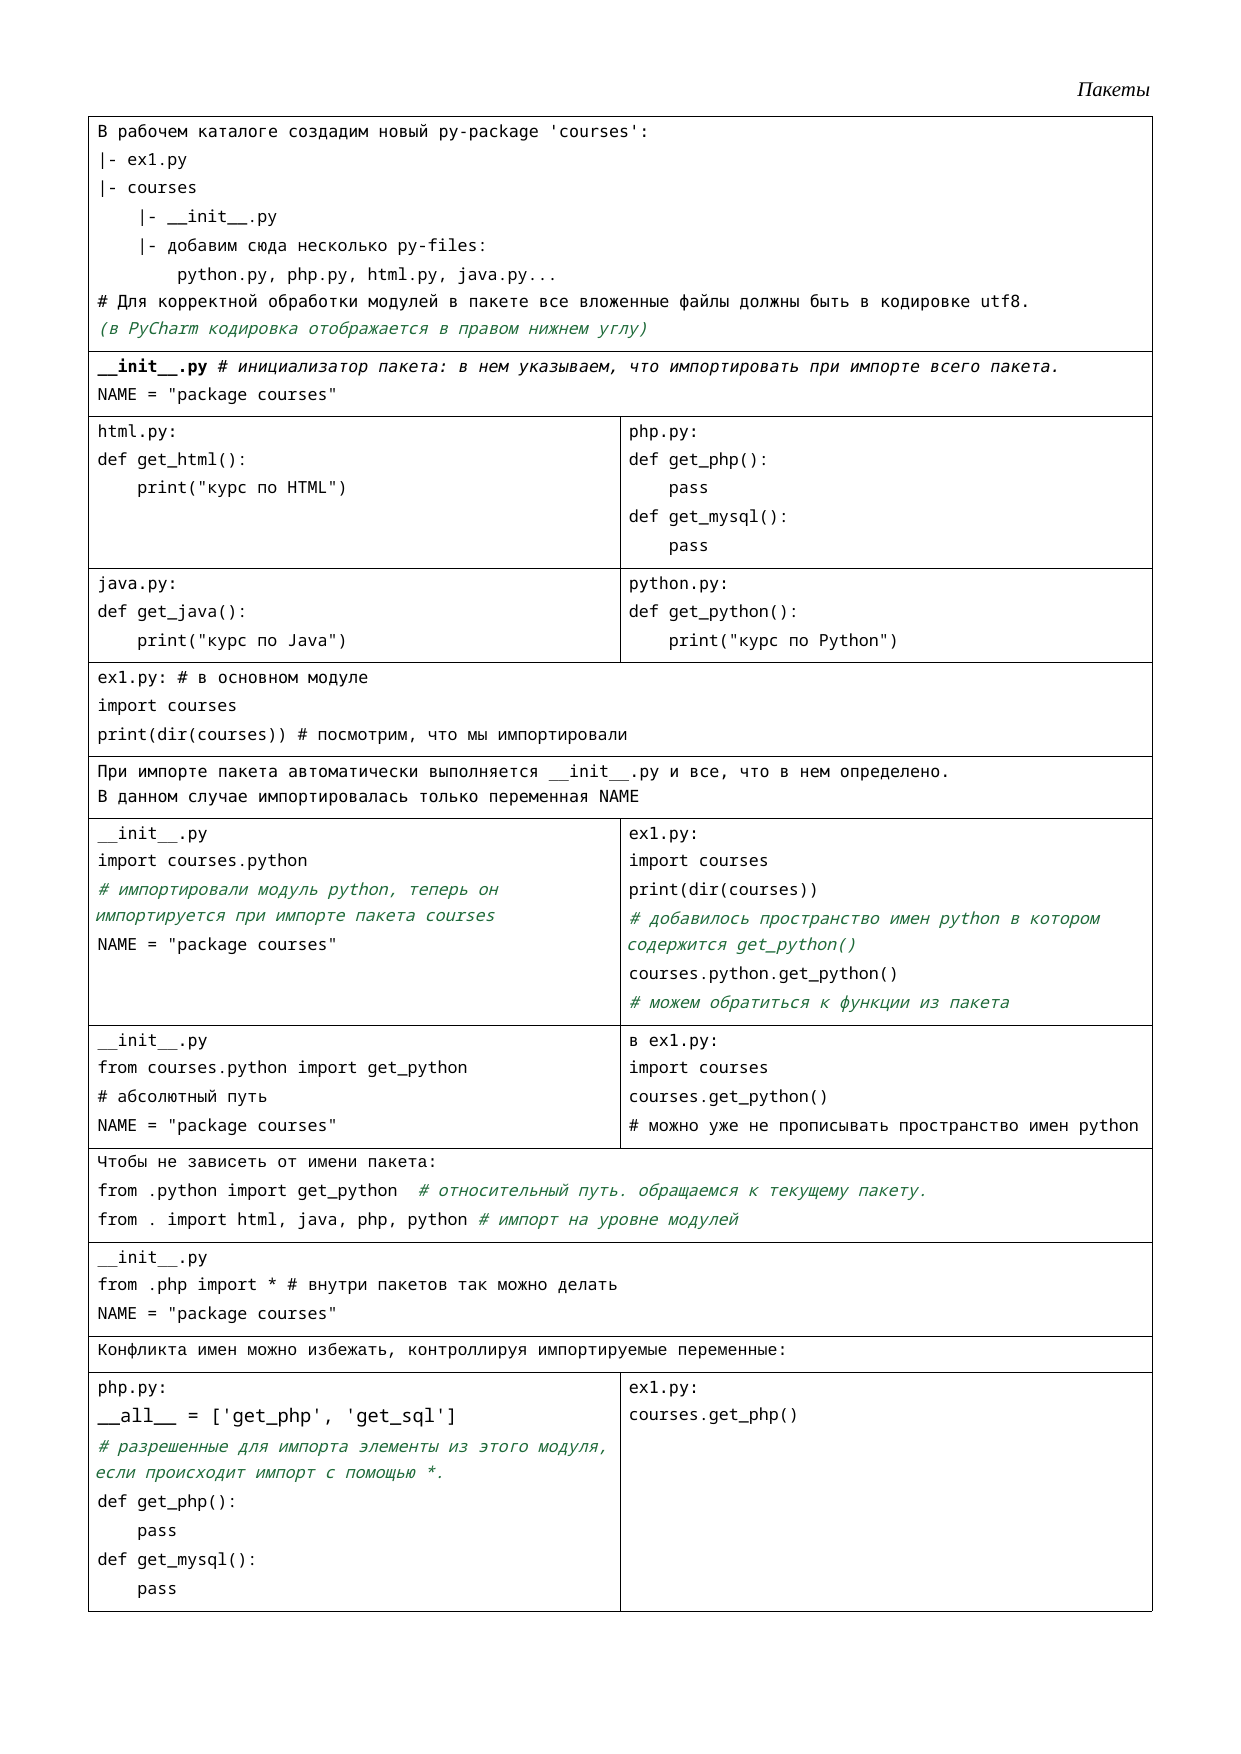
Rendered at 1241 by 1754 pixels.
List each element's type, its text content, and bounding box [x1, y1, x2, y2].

table_cell php.py: __all__ = ['get_php', 'get_sql'] # разрешенные для импорта элементы из этого модуля, если происходит импорт с помощью *. def get_php(): pass def get_mysql(): pass [89, 1373, 620, 1611]
table_cell Конфликта имен можно избежать, контроллируя импортируемые переменные: [89, 1337, 1152, 1372]
table_cell Чтобы не зависеть от имени пакета: from .python import get_python # относительный путь. обращаемся к текущему пакету. from . import html, java, php, python # импорт на уровне модулей [89, 1149, 1152, 1242]
table_cell python.py: def get_python(): print("курс по Python") [621, 569, 1152, 662]
table_cell в ex1.py: import courses courses.get_python() # можно уже не прописывать пространство имен python [621, 1026, 1152, 1148]
table_cell ex1.py: courses.get_php() [621, 1373, 1152, 1611]
table_cell __init__.py from courses.python import get_python # абсолютный путь NAME = "package courses" [89, 1026, 620, 1148]
table_cell java.py: def get_java(): print("курс по Java") [89, 569, 620, 662]
table_cell __init__.py from .php import * # внутри пакетов так можно делать NAME = "package courses" [89, 1243, 1152, 1336]
table_cell php.py: def get_php(): pass def get_mysql(): pass [621, 417, 1152, 568]
table_cell __init__.py import courses.python # импортировали модуль python, теперь он импортируется при импорте пакета courses NAME = "package courses" [89, 819, 620, 1025]
table_cell __init__.py # инициализатор пакета: в нем указываем, что импортировать при импорте всего пакета. NAME = "package courses" [89, 352, 1152, 416]
table_cell При импорте пакета автоматически выполняется __init__.py и все, что в нем определено. В данном случае импортировалась только переменная NAME [89, 757, 1152, 818]
table_cell ex1.py: # в основном модуле import courses print(dir(courses)) # посмотрим, что мы импортировали [89, 663, 1152, 756]
table_cell ex1.py: import courses print(dir(courses)) # добавилось пространство имен python в котором содержится get_python() courses.python.get_python() # можем обратиться к функции из пакета [621, 819, 1152, 1025]
table_cell html.py: def get_html(): print("курс по HTML") [89, 417, 620, 568]
table_cell В рабочем каталоге создадим новый py-package 'courses': |- ex1.py |- courses |- __init__.py |- добавим сюда несколько py-files: python.py, php.py, html.py, java.py... # Для корректной обработки модулей в пакете все вложенные файлы должны быть в кодировке utf8. (в PyCharm кодировка отображается в правом нижнем углу) [89, 117, 1152, 351]
